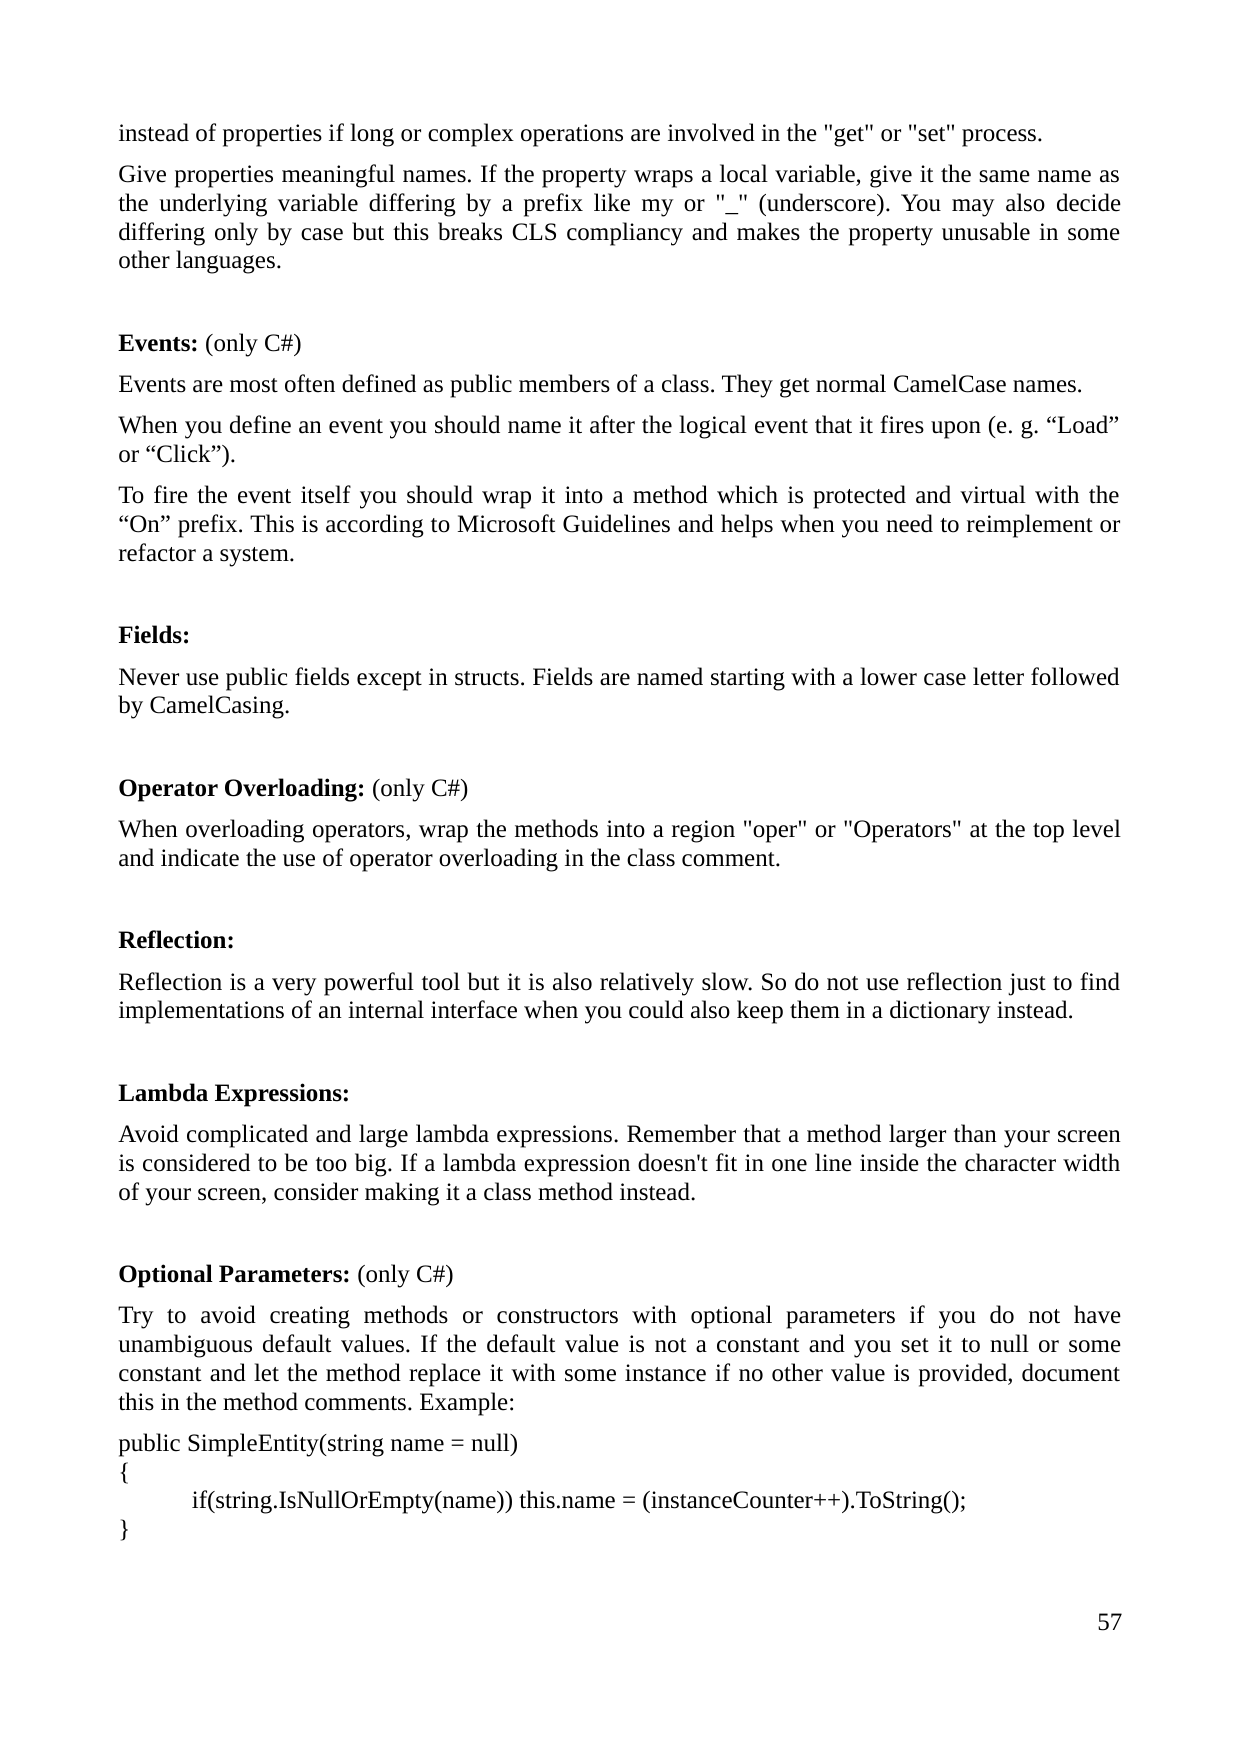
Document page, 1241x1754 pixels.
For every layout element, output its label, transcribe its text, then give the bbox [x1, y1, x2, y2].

text Give properties meaningful names. If the property wraps a local variable, give it the same name as the underlying variable differing by a prefix like my or "_" (underscore). You may also decide differing only by case but this breaks CLS compliancy and makes the property unusable in some other languages. [118, 159, 1122, 274]
text Fields: [118, 621, 1122, 649]
text Reflection: [118, 926, 1122, 954]
text When you define an event you should name it after the logical event that it fires upon (e. g. “Load” or “Click”). [118, 411, 1122, 468]
text public SimpleEntity(string name = null) { if(string.IsNullOrEmpty(name)) this.name = (instanceCounter++).ToString(); } [118, 1428, 1122, 1543]
text instead of properties if long or complex operations are involved in the "get" or "set" process. [118, 118, 1122, 147]
text Never use public fields except in structs. Fields are named starting with a lower case letter followed by CamelCasing. [118, 662, 1122, 719]
text Lambda Expressions: [118, 1078, 1122, 1107]
text Events are most often defined as public members of a class. They get normal CamelCase names. [118, 369, 1122, 398]
text When overloading operators, wrap the methods into a region "oper" or "Operators" at the top level and indicate the use of operator overloading in the class comment. [118, 814, 1122, 872]
text Events: (only C#) [118, 328, 1122, 357]
text Reflection is a very powerful tool but it is also relatively slow. So do not use reflection just to find implementations of an internal interface when you could also keep them in a dictionary instead. [118, 967, 1122, 1024]
text Optional Parameters: (only C#) [118, 1259, 1122, 1288]
text To fire the event itself you should wrap it into a method which is protected and virtual with the “On” prefix. This is according to Microsoft Guidelines and helps when you need to reimplement or refactor a system. [118, 481, 1122, 567]
text Operator Overloading: (only C#) [118, 773, 1122, 802]
text Avoid complicated and large lambda expressions. Remember that a method larger than your screen is considered to be too big. If a lambda expression doesn't fit in one line inside the character width of your screen, consider making it a class method instead. [118, 1119, 1122, 1206]
text Try to avoid creating methods or constructors with optional parameters if you do not have unambiguous default values. If the default value is not a constant and you set it to null or some constant and let the method replace it with some instance if no other value is provided, document this in the method comments. Example: [118, 1301, 1122, 1416]
